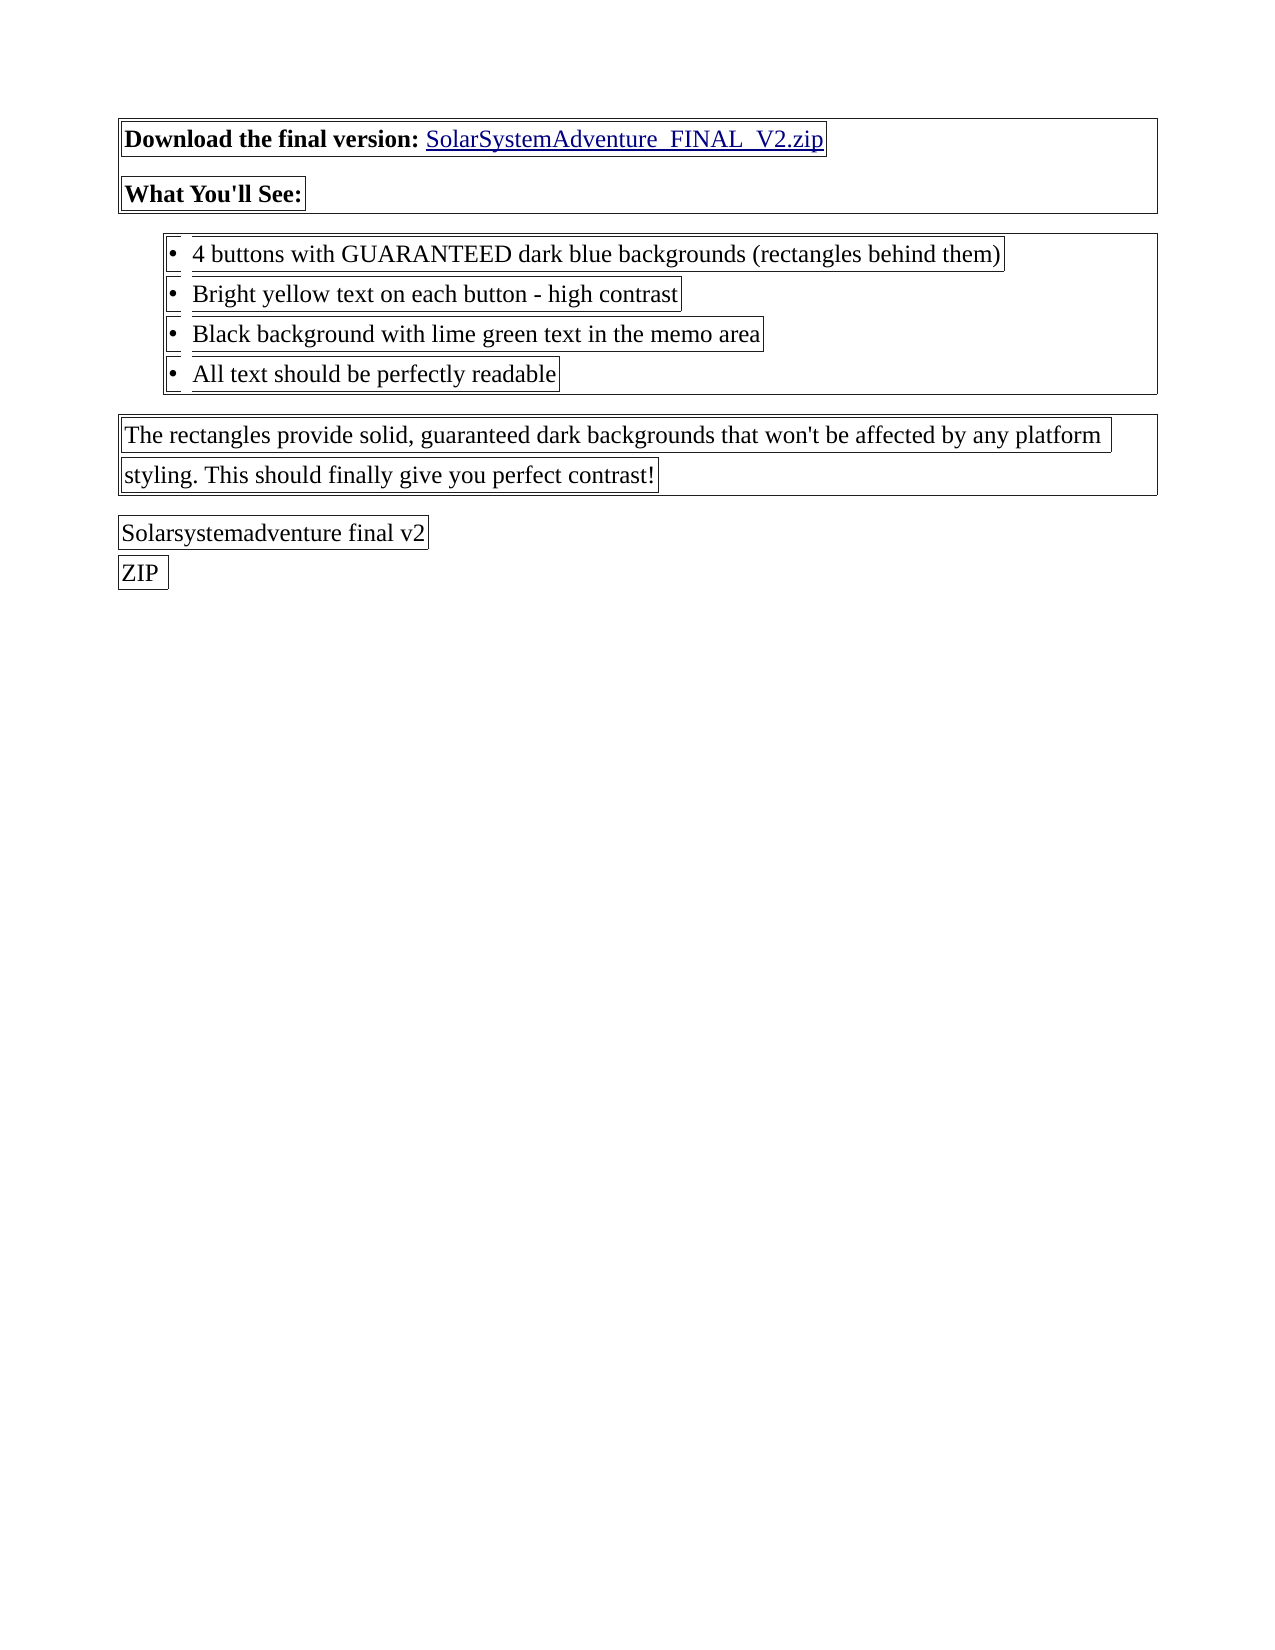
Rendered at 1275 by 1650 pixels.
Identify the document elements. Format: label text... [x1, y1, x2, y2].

text ZIP [119, 556, 168, 589]
list Black background with lime green text in the memo area [164, 313, 1157, 351]
list 4 buttons with GUARANTEED dark blue backgrounds (rectangles behind them) [164, 234, 1157, 271]
text Solarsystemadventure final v2 [119, 516, 428, 549]
text The rectangles provide solid, guaranteed dark backgrounds that won't be affected by any platform styling. This should finally give you perfect contrast! [119, 415, 1157, 495]
text [429, 514, 1157, 549]
text What You'll See: [119, 173, 1157, 213]
list Bright yellow text on each button - high contrast [164, 273, 1157, 311]
text [169, 554, 1157, 589]
list All text should be perfectly readable [164, 353, 1157, 394]
text Download the final version: SolarSystemAdventure_FINAL_V2.zip [119, 119, 1157, 156]
